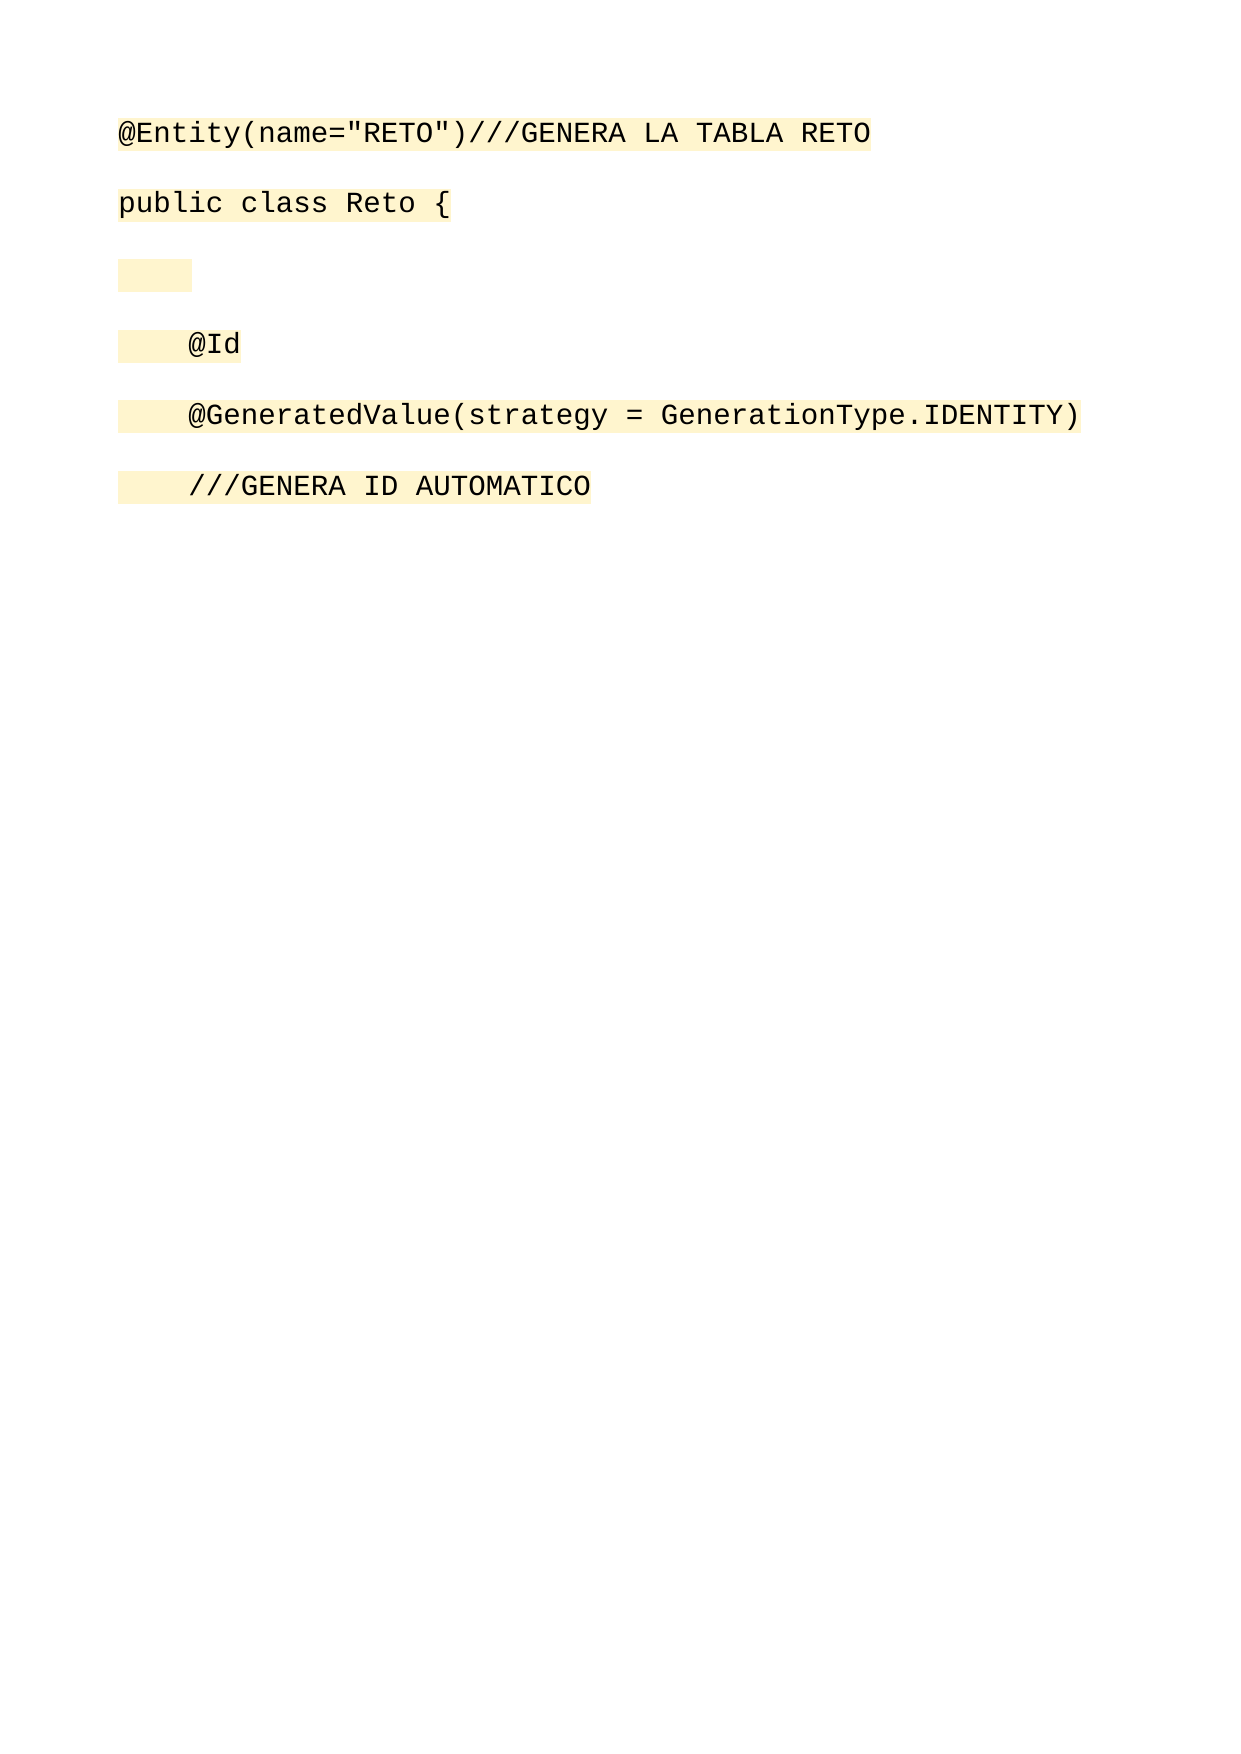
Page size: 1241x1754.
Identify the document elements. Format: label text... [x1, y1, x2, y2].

text @Entity(name="RETO")///GENERA LA TABLA RETO [871, 118, 1122, 151]
text public class Reto { [451, 189, 1122, 222]
text @GeneratedValue(strategy = GenerationType.IDENTITY) [1081, 400, 1122, 433]
text @Id [241, 330, 1122, 363]
text ///GENERA ID AUTOMATICO [591, 471, 1122, 504]
